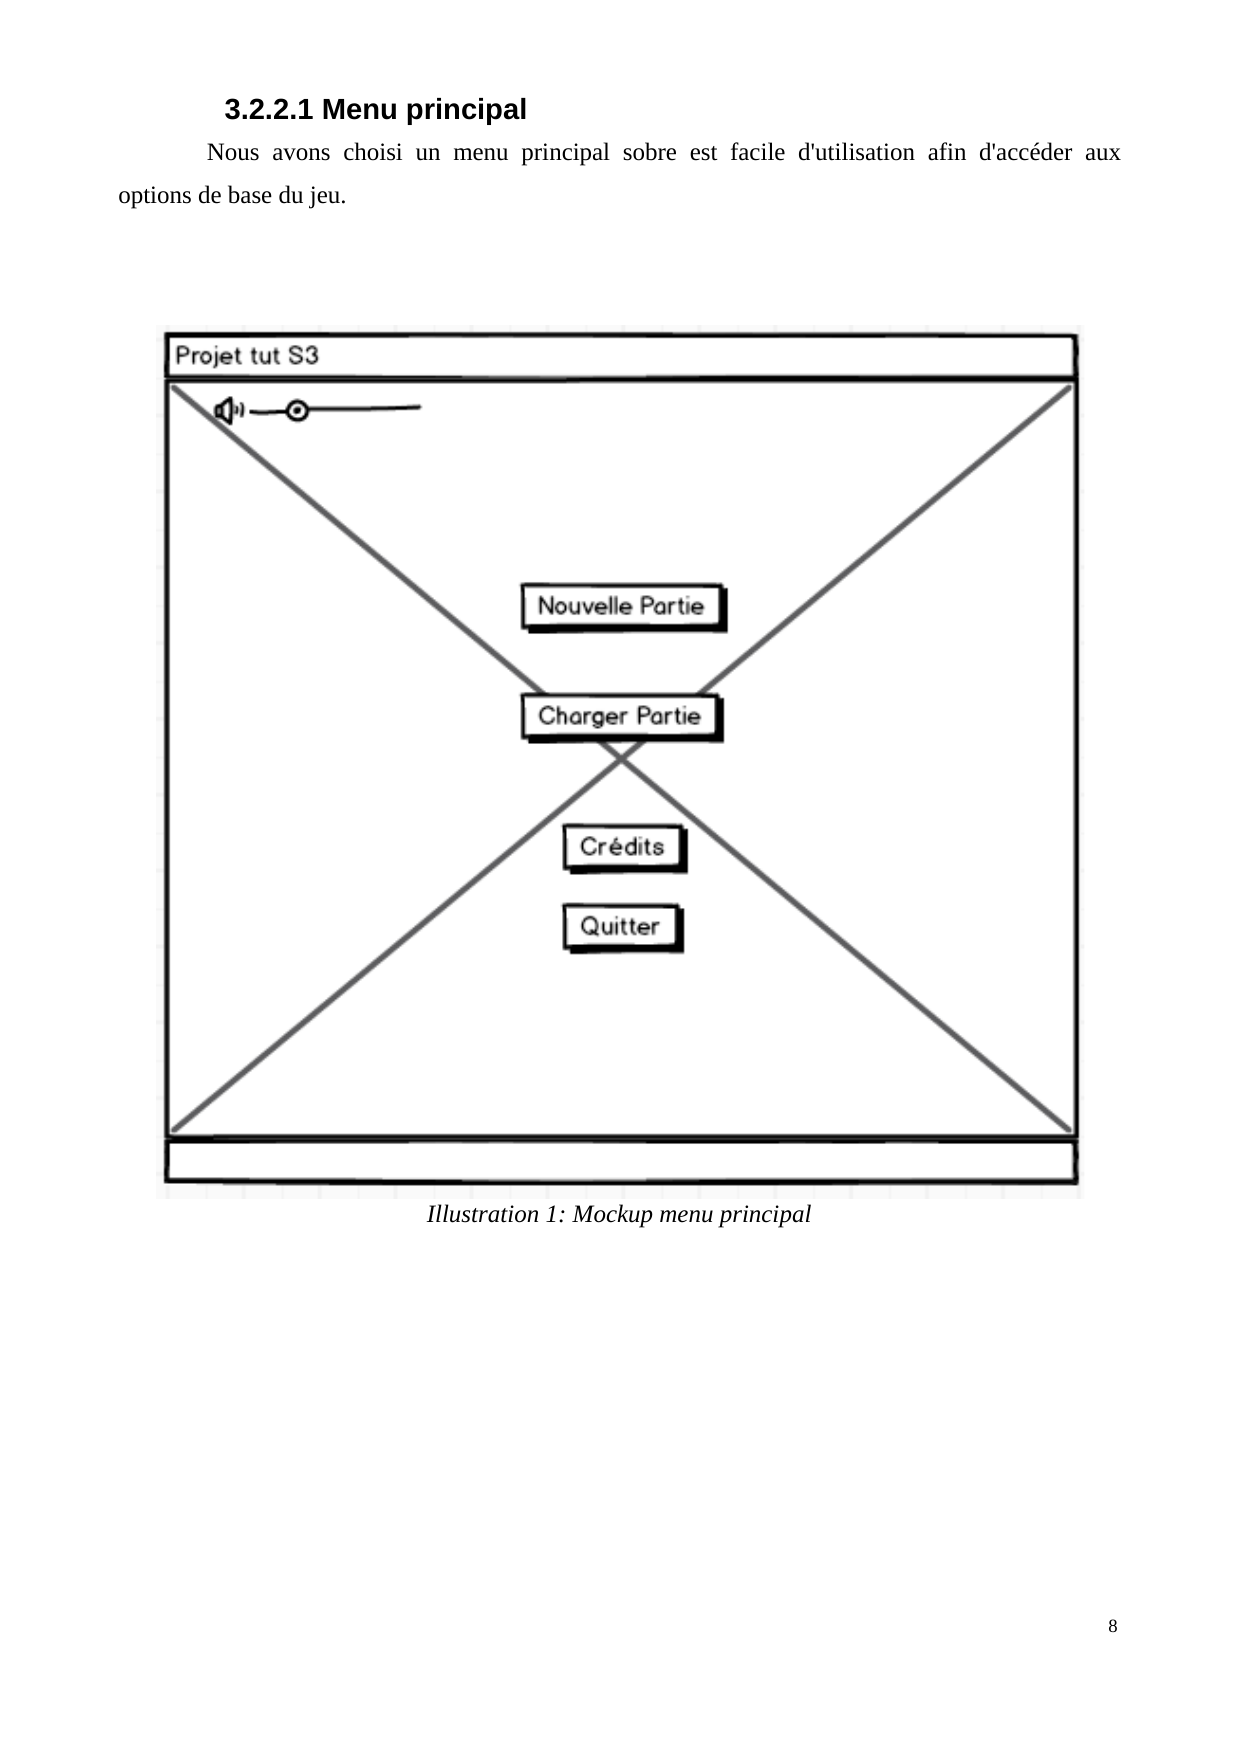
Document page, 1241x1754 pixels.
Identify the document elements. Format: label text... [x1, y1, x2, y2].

text [156, 313, 1084, 325]
text Illustration 1: Mockup menu principal [156, 1199, 1084, 1227]
picture [156, 325, 1085, 1199]
subtitle Menu principal [224, 92, 1122, 126]
text Nous avons choisi un menu principal sobre est facile d'utilisation afin d'accéder aux options de base du jeu. [118, 137, 1122, 209]
